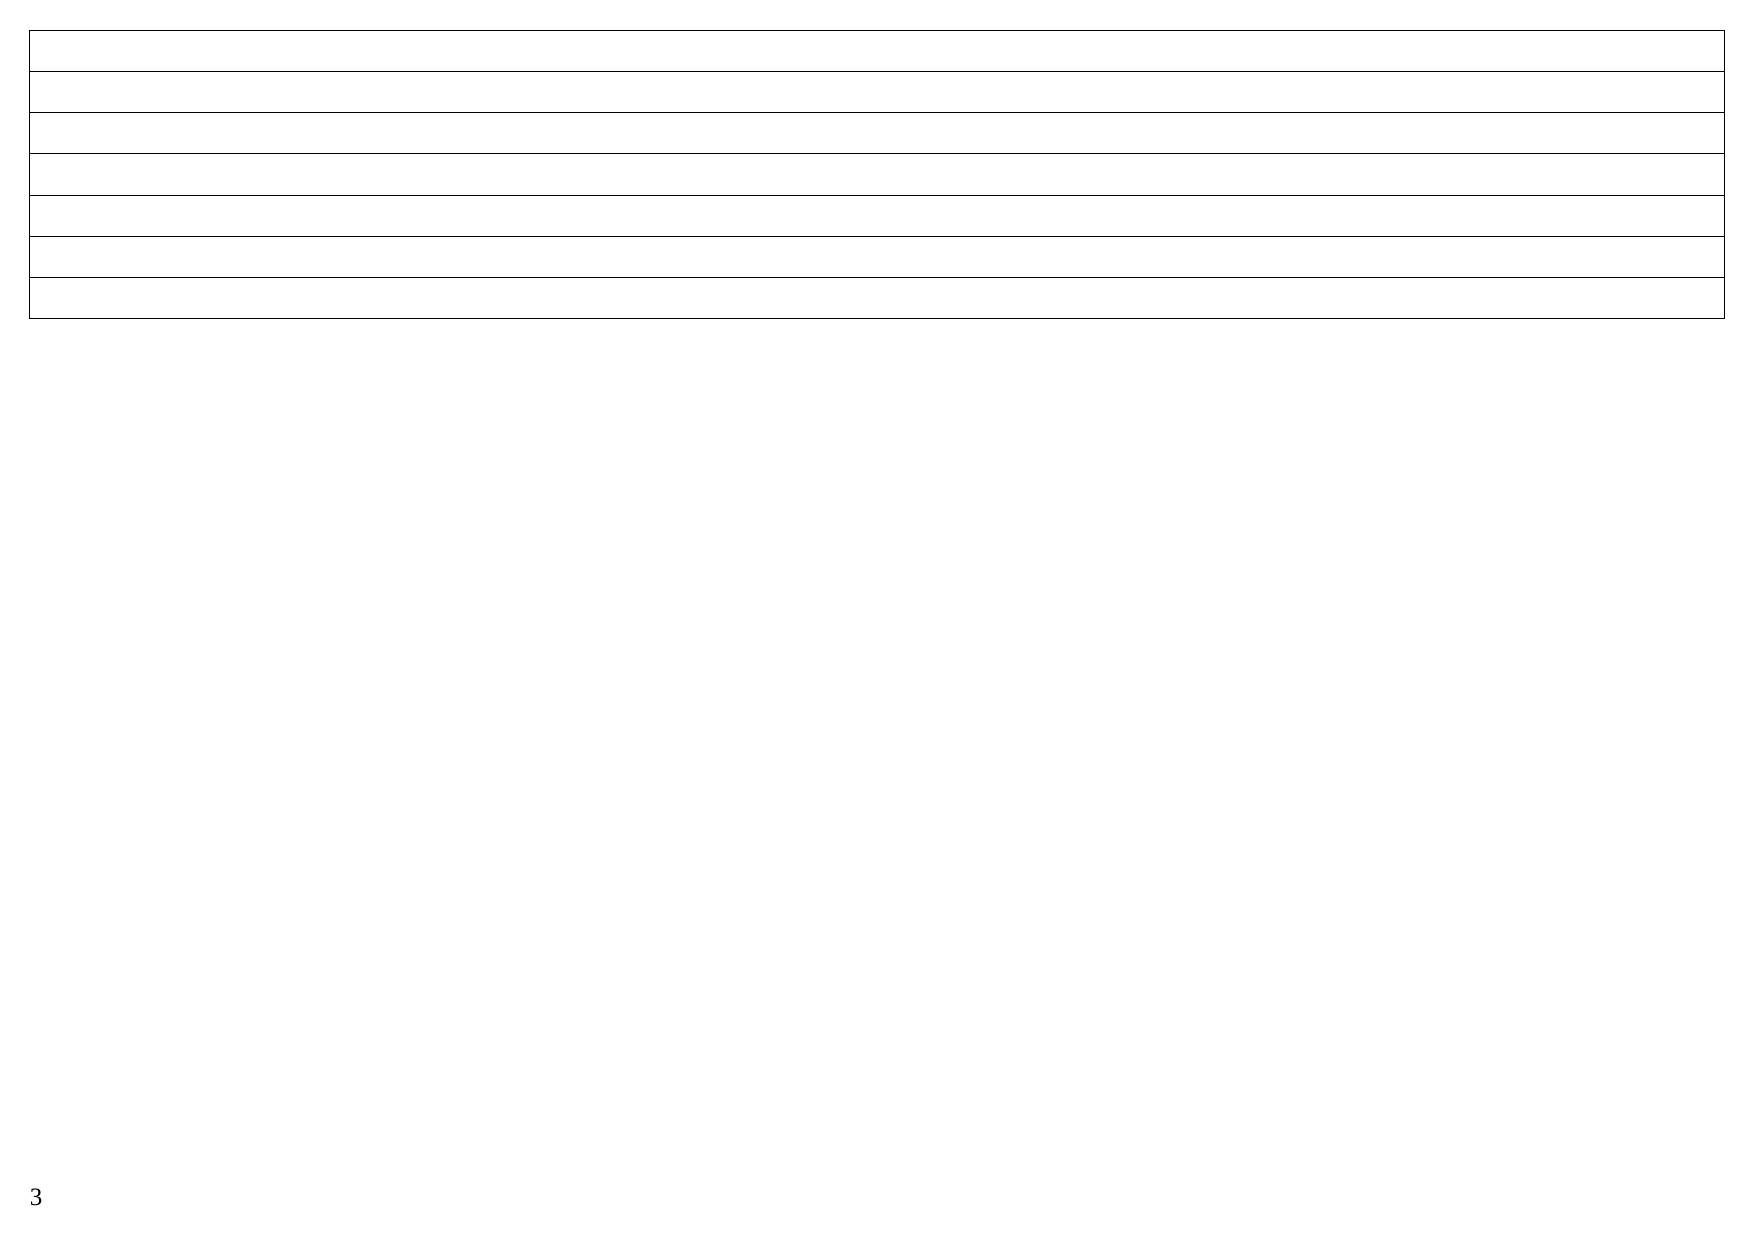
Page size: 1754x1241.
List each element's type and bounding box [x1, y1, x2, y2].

table_cell [30, 31, 1724, 71]
table_cell [30, 154, 1724, 194]
table_cell [30, 196, 1724, 236]
table_cell [30, 237, 1724, 277]
table_cell [30, 278, 1724, 318]
table_cell [30, 72, 1724, 112]
table_cell [30, 113, 1724, 153]
